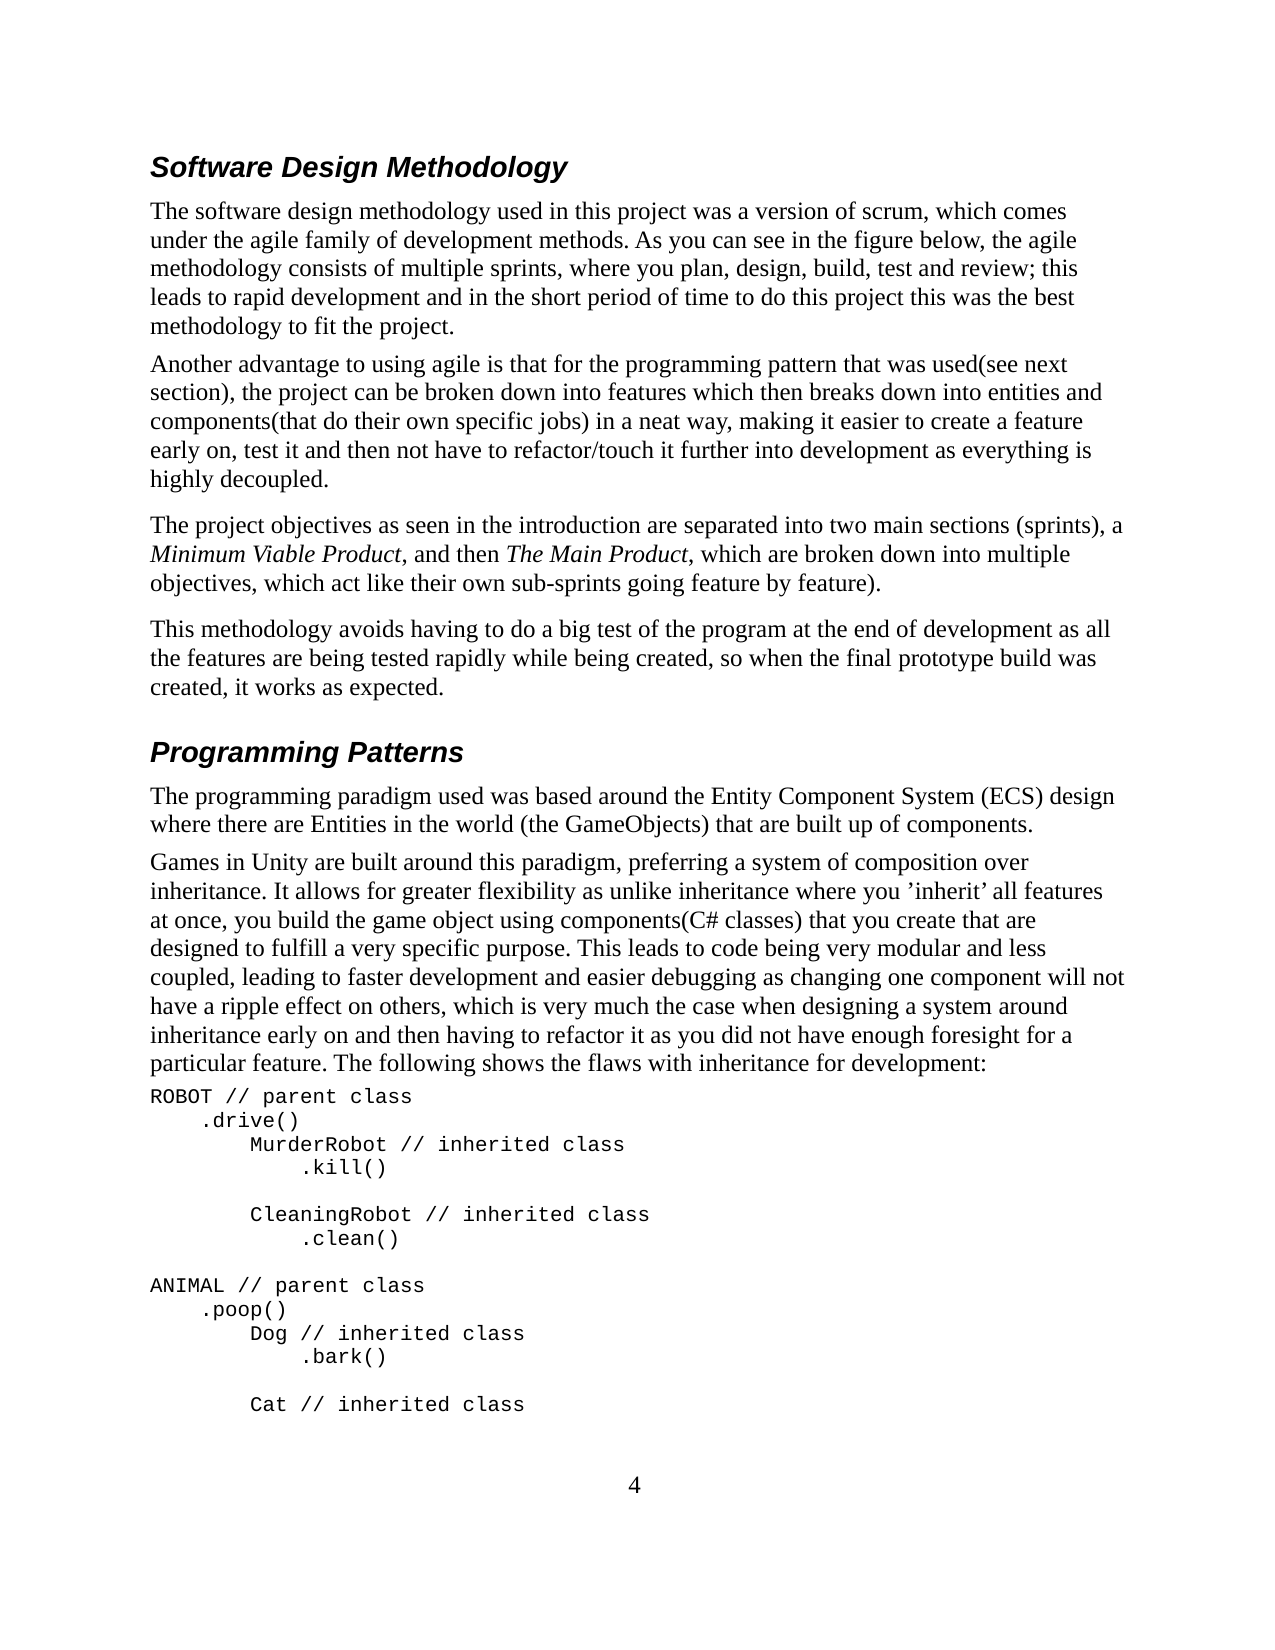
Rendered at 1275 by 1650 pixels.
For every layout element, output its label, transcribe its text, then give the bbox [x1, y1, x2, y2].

text Games in Unity are built around this paradigm, preferring a system of composition over inheritance. It allows for greater flexibility as unlike inheritance where you ’inherit’ all features at once, you build the game object using components(C# classes) that you create that are designed to fulfill a very specific purpose. This leads to code being very modular and less coupled, leading to faster development and easier debugging as changing one component will not have a ripple effect on others, which is very much the case when designing a system around inheritance early on and then having to refactor it as you did not have enough foresight for a particular feature. The following shows the flaws with inheritance for development: [150, 847, 1125, 1077]
text .clean() [150, 1228, 1125, 1252]
text The software design methodology used in this project was a version of scrum, which comes under the agile family of development methods. As you can see in the figure below, the agile methodology consists of multiple sprints, where you plan, design, build, test and review; this leads to rapid development and in the short period of time to do this project this was the best methodology to fit the project. [150, 196, 1125, 340]
text ROBOT // parent class [150, 1086, 1125, 1110]
text The programming paradigm used was based around the Entity Component System (ECS) design where there are Entities in the world (the GameObjects) that are built up of components. [150, 781, 1125, 838]
text .poop() [150, 1299, 1125, 1323]
text .bark() [150, 1346, 1125, 1370]
text CleaningRobot // inherited class [150, 1204, 1125, 1228]
subtitle Programming Patterns [150, 735, 1125, 768]
text .kill() [150, 1157, 1125, 1181]
text Cat // inherited class [150, 1394, 1125, 1417]
text This methodology avoids having to do a big test of the program at the end of development as all the features are being tested rapidly while being created, so when the final prototype build was created, it works as expected. [150, 614, 1125, 701]
text ANIMAL // parent class [150, 1275, 1125, 1299]
text .drive() [150, 1110, 1125, 1133]
text Another advantage to using agile is that for the programming pattern that was used(see next section), the project can be broken down into features which then breaks down into entities and components(that do their own specific jobs) in a neat way, making it easier to create a feature early on, test it and then not have to refactor/touch it further into development as everything is highly decoupled. [150, 349, 1125, 492]
text Dog // inherited class [150, 1323, 1125, 1346]
subtitle Software Design Methodology [150, 150, 1125, 183]
text The project objectives as seen in the introduction are separated into two main sections (sprints), a Minimum Viable Product, and then The Main Product, which are broken down into multiple objectives, which act like their own sub-sprints going feature by feature). [150, 510, 1125, 597]
text MurderRobot // inherited class [150, 1133, 1125, 1157]
